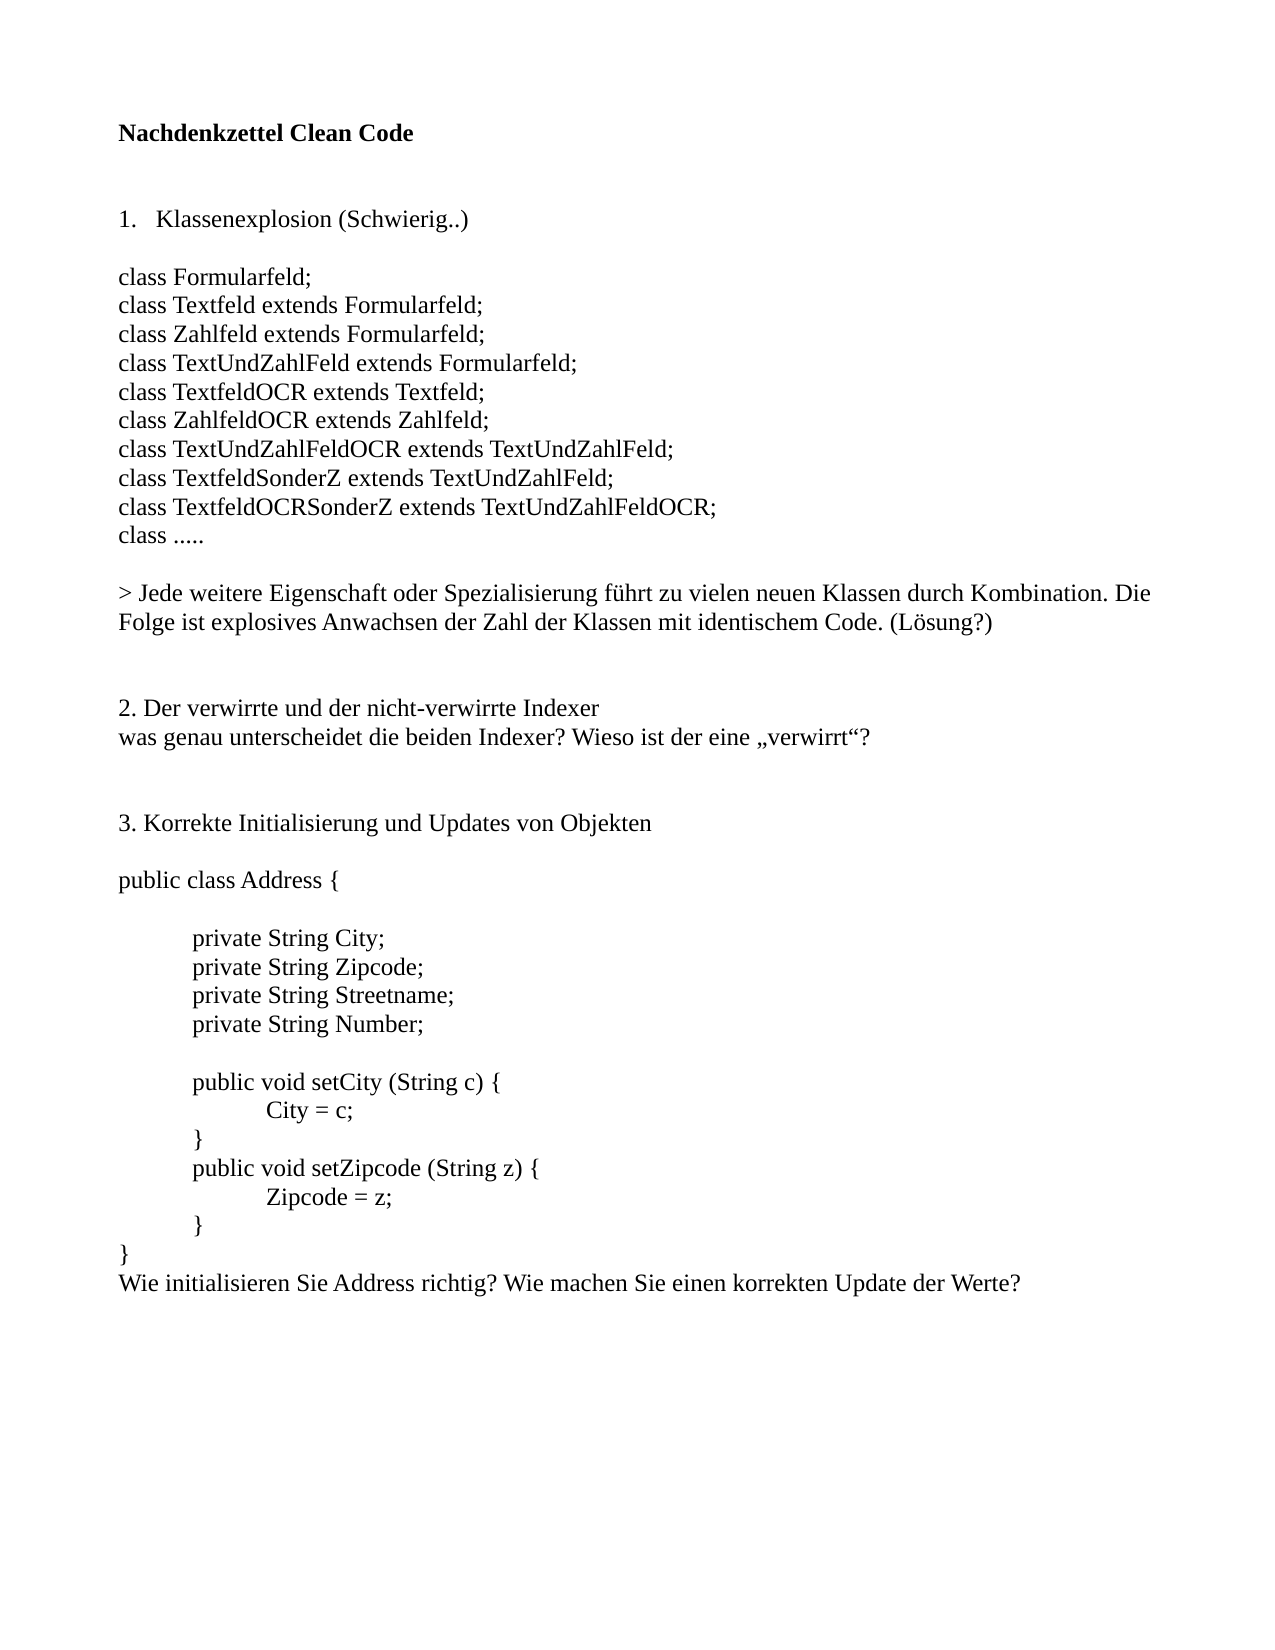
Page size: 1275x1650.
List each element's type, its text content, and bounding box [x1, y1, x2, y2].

text public void setZipcode (String z) { [118, 1153, 1157, 1182]
text > Jede weitere Eigenschaft oder Spezialisierung führt zu vielen neuen Klassen durch Kombination. Die Folge ist explosives Anwachsen der Zahl der Klassen mit identischem Code. (Lösung?) [118, 578, 1157, 636]
text Wie initialisieren Sie Address richtig? Wie machen Sie einen korrekten Update der Werte? [118, 1268, 1157, 1297]
text } [118, 1124, 1157, 1153]
text class Zahlfeld extends Formularfeld; [118, 319, 1157, 348]
text was genau unterscheidet die beiden Indexer? Wieso ist der eine „verwirrt“? [118, 722, 1157, 751]
text class TextfeldOCR extends Textfeld; [118, 377, 1157, 406]
text class TextfeldOCRSonderZ extends TextUndZahlFeldOCR; [118, 492, 1157, 521]
text class TextfeldSonderZ extends TextUndZahlFeld; [118, 463, 1157, 492]
text } [118, 1239, 1157, 1268]
text } [118, 1211, 1157, 1239]
text Zipcode = z; [118, 1182, 1157, 1211]
text class TextUndZahlFeldOCR extends TextUndZahlFeld; [118, 434, 1157, 463]
text Nachdenkzettel Clean Code [118, 118, 1157, 147]
text 3. Korrekte Initialisierung und Updates von Objekten [118, 808, 1157, 837]
text public class Address { [118, 866, 1157, 894]
text private String City; [118, 923, 1157, 952]
text class TextUndZahlFeld extends Formularfeld; [118, 348, 1157, 377]
text 1. Klassenexplosion (Schwierig..) [118, 204, 1157, 233]
text private String Streetname; [118, 981, 1157, 1009]
text public void setCity (String c) { [118, 1067, 1157, 1096]
text class ..... [118, 521, 1157, 549]
text private String Number; [118, 1009, 1157, 1038]
text class Formularfeld; [118, 262, 1157, 291]
text private String Zipcode; [118, 952, 1157, 981]
text City = c; [118, 1096, 1157, 1124]
text class Textfeld extends Formularfeld; [118, 291, 1157, 319]
text 2. Der verwirrte und der nicht-verwirrte Indexer [118, 693, 1157, 722]
text class ZahlfeldOCR extends Zahlfeld; [118, 406, 1157, 434]
